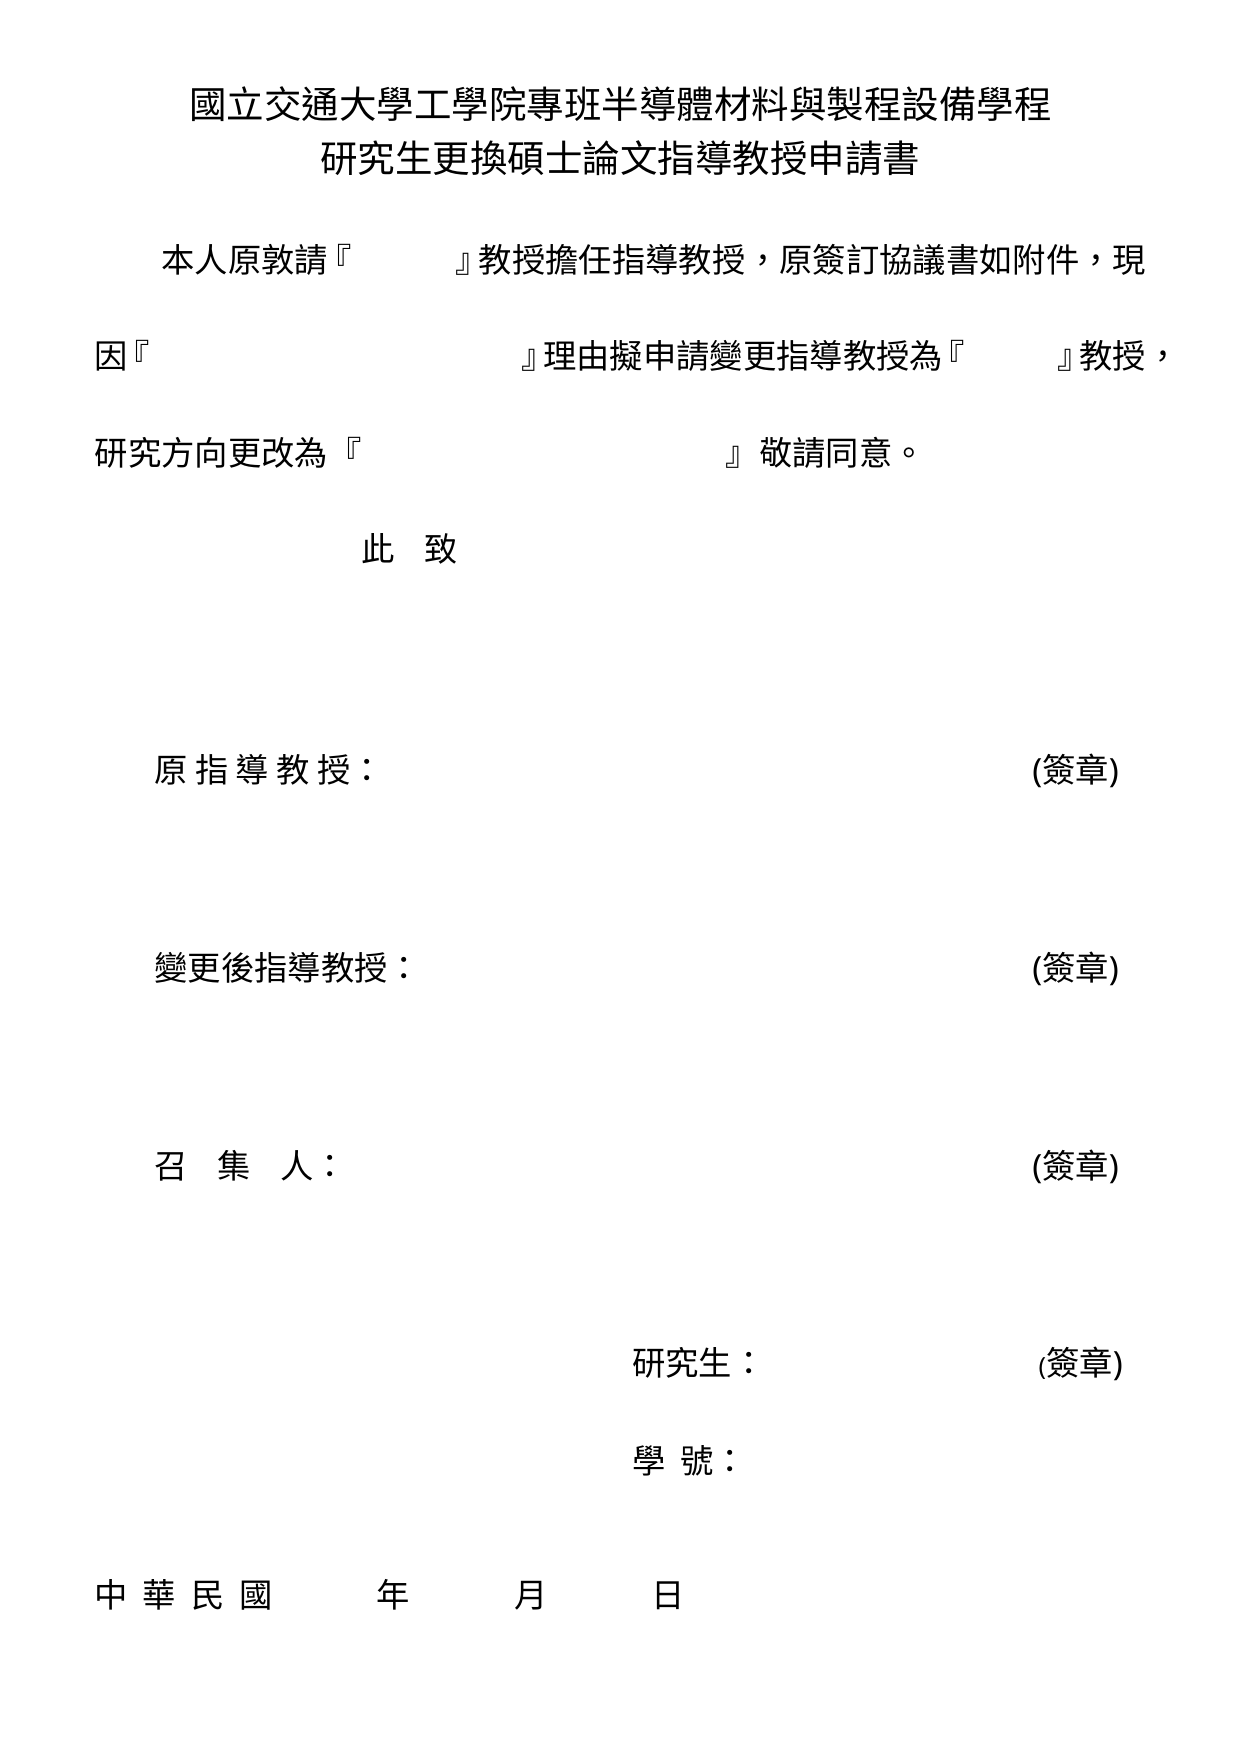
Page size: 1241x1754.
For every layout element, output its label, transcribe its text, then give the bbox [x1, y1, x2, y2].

text 本人原敦請『 』教授擔任指導教授，原簽訂協議書如附件，現因『 』理由擬申請變更指導教授為『 』教授，研究方向更改為『 』敬請同意。 [94, 233, 1146, 474]
text 研究生更換碩士論文指導教授申請書 [94, 129, 1146, 183]
text 研究生： (簽章) [94, 1337, 1146, 1386]
text 國立交通大學工學院專班半導體材料與製程設備學程 [94, 75, 1146, 129]
text 中 華 民 國 年 月 日 [94, 1569, 1146, 1617]
text 召 集 人： (簽章) [94, 1139, 1146, 1188]
text 此 致 [94, 523, 1144, 571]
text 變更後指導教授： (簽章) [94, 942, 1146, 990]
text 原 指 導 教 授： (簽章) [94, 744, 1146, 793]
text 學 號： [94, 1435, 1146, 1483]
